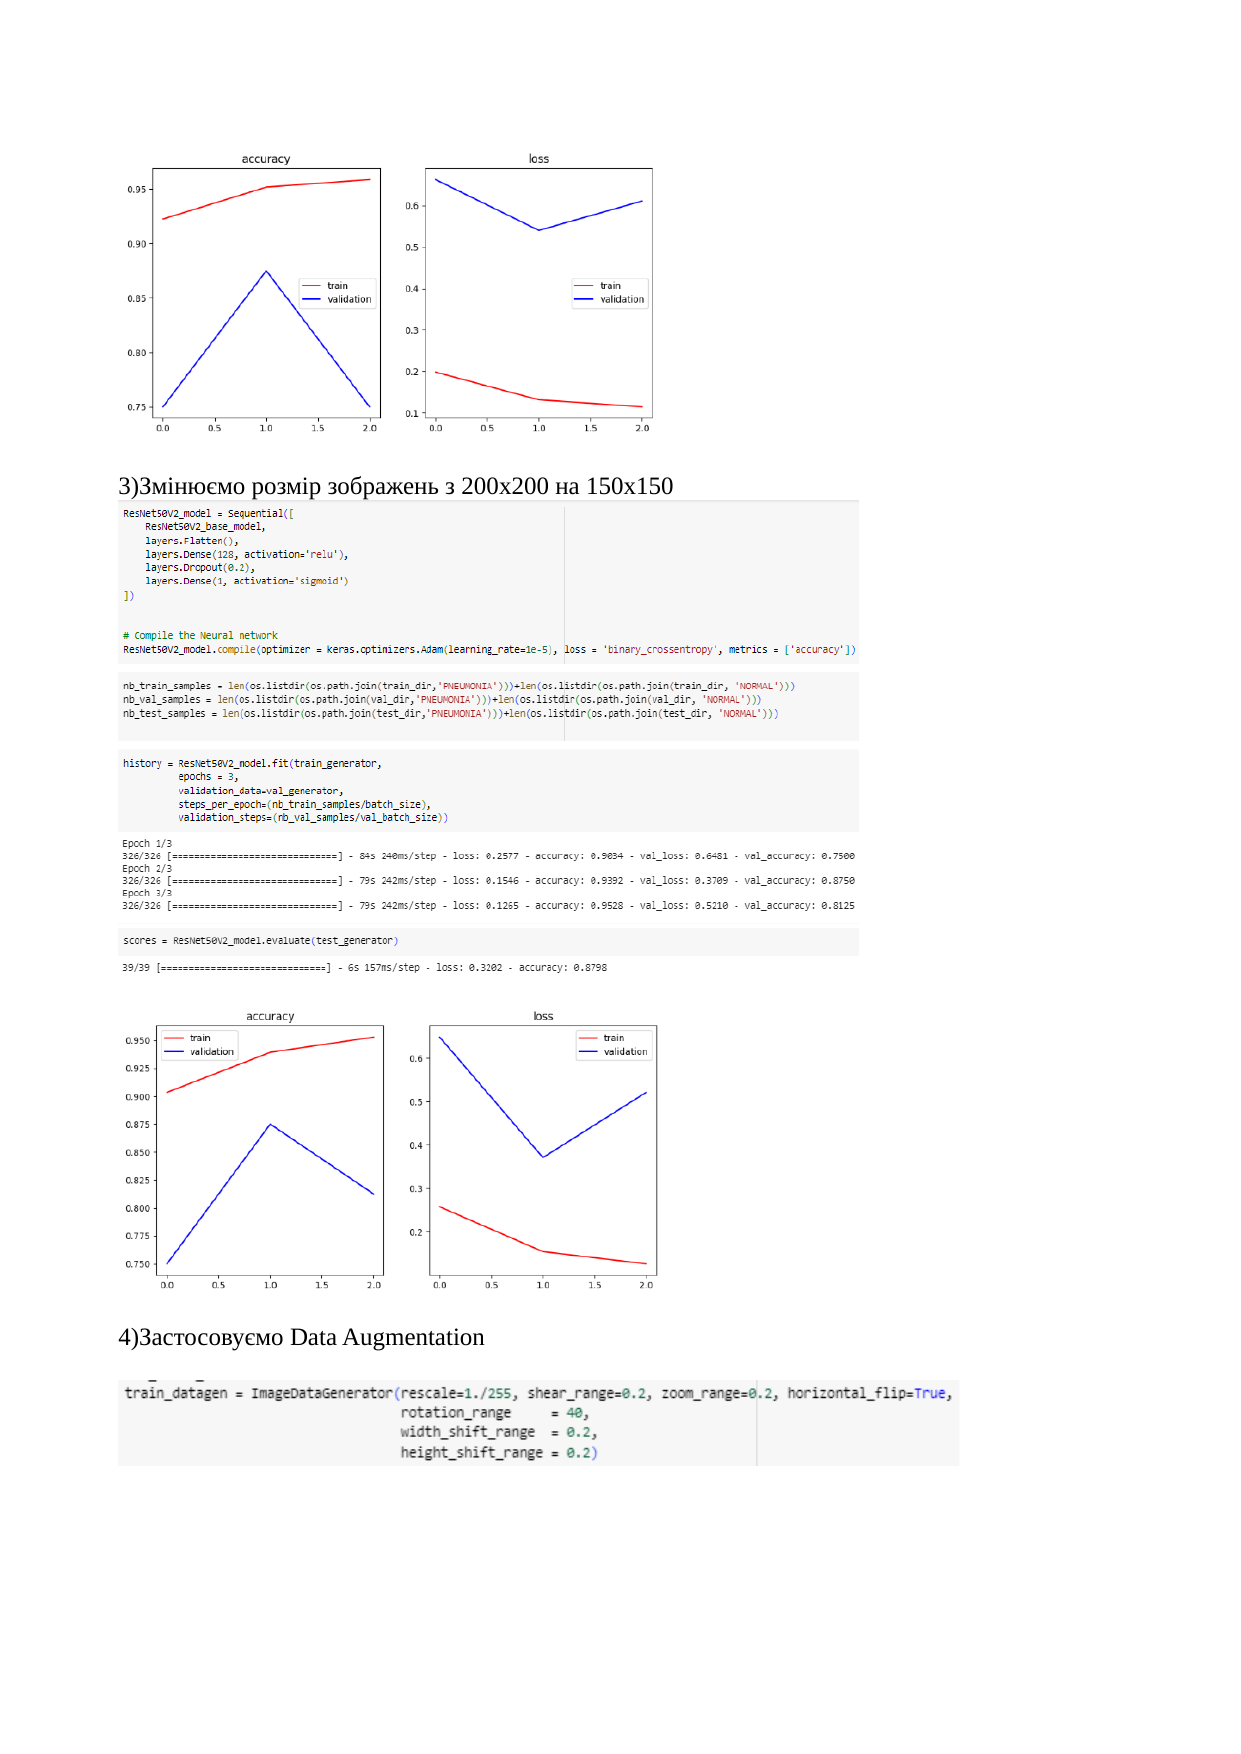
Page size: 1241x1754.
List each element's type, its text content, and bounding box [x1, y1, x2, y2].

picture [118, 146, 659, 443]
text 3)Змінюємо розмір зображень з 200x200 на 150x150 [118, 471, 1122, 500]
text 4)Застосовуємо Data Augmentation [118, 1322, 1122, 1351]
picture [118, 1007, 659, 1294]
picture [118, 500, 860, 979]
picture [118, 1380, 960, 1466]
